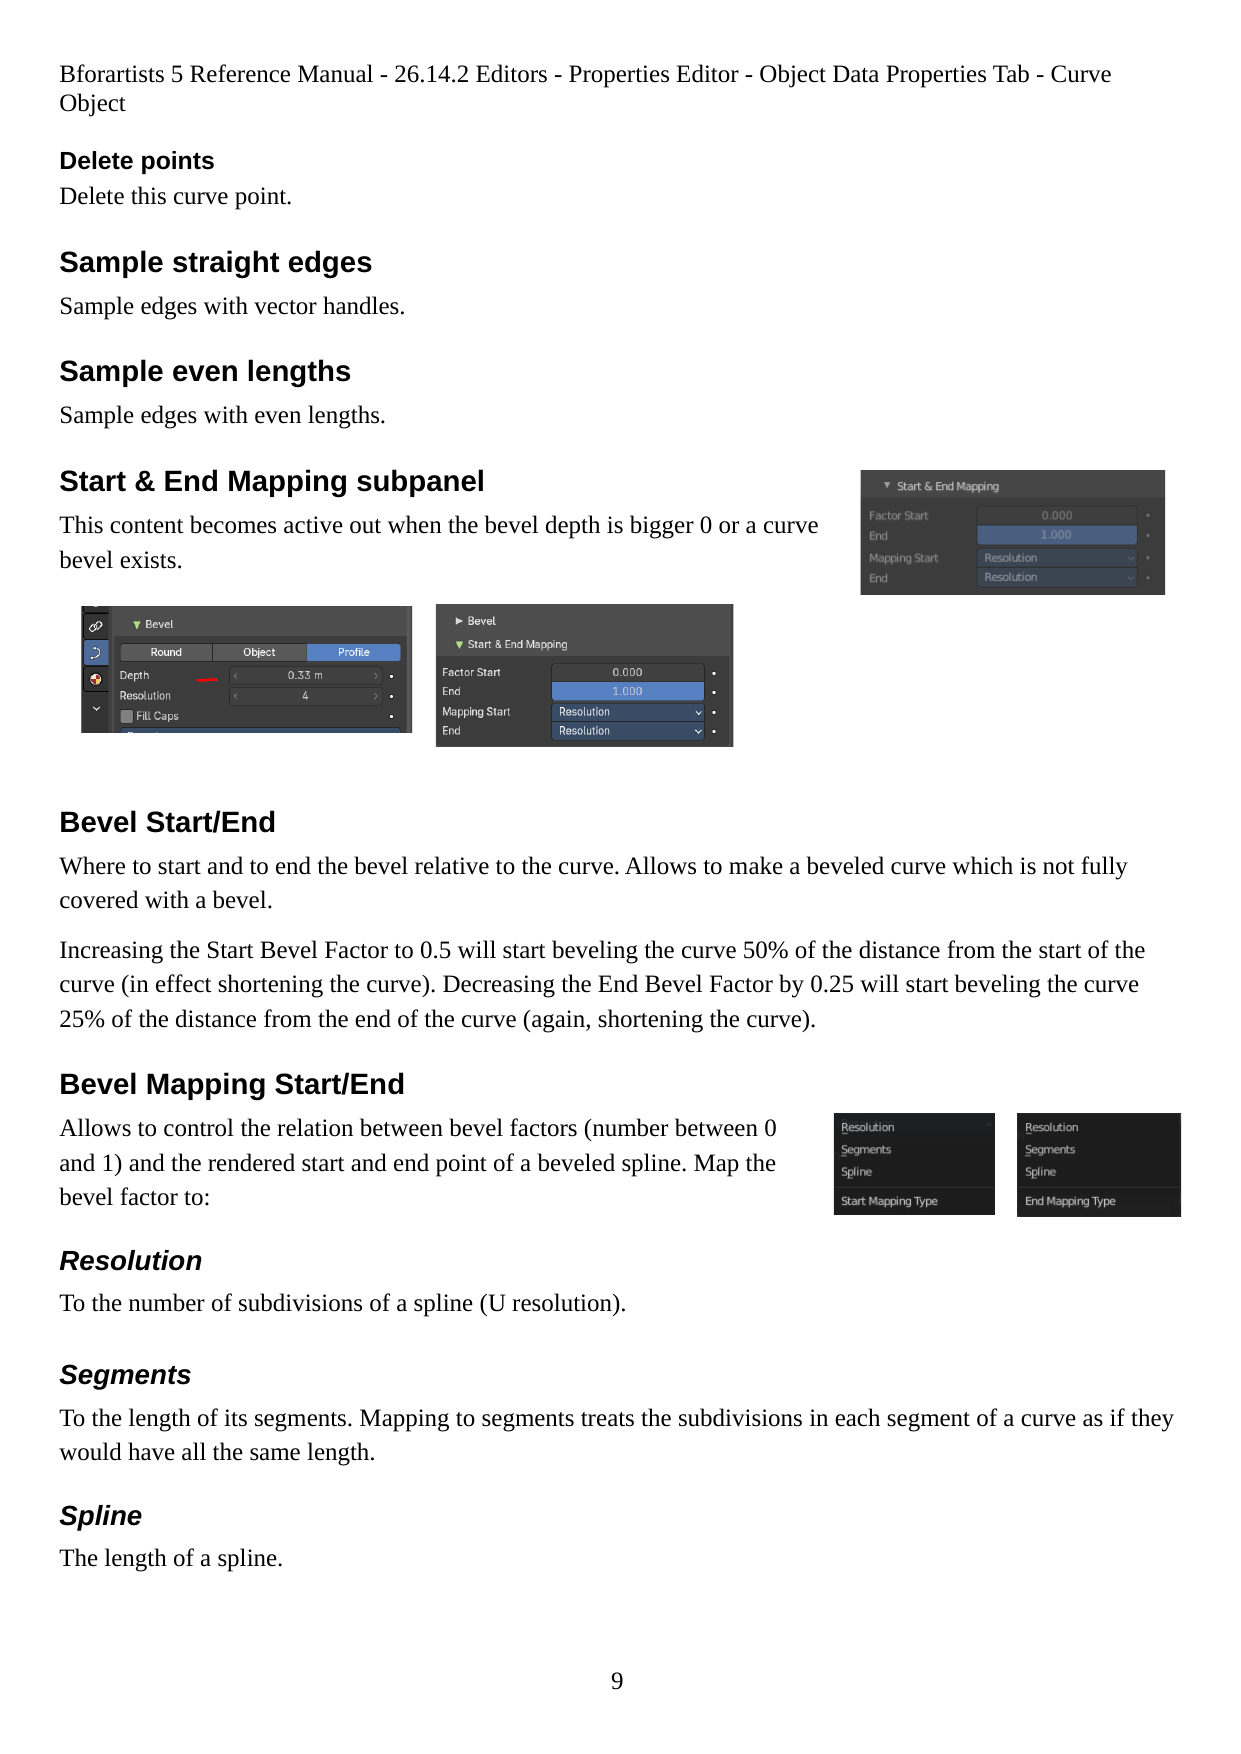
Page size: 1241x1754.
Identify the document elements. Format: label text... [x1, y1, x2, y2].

subtitle Bevel Start/End [59, 805, 1181, 839]
text To the number of subdivisions of a spline (U resolution). [59, 1288, 1181, 1317]
picture [833, 1113, 995, 1215]
picture [1017, 1113, 1182, 1217]
text This content becomes active out when the bevel depth is bigger 0 or a curve bevel exists. [59, 511, 860, 574]
subtitle Segments [59, 1358, 1181, 1390]
subtitle Delete points [59, 146, 1181, 174]
picture [81, 606, 413, 733]
text Allows to control the relation between bevel factors (number between 0 and 1) and the rendered start and end point of a beveled spline. Map the bevel factor to: [59, 1113, 833, 1211]
subtitle Sample straight edges [59, 244, 1181, 278]
text Delete this curve point. [59, 181, 1181, 209]
subtitle Start & End Mapping subpanel [59, 464, 1181, 498]
subtitle Bevel Mapping Start/End [59, 1067, 1181, 1101]
text Where to start and to end the bevel relative to the curve. Allows to make a beveled curve which is not fully covered with a bevel. [59, 851, 1181, 914]
text The length of a spline. [59, 1543, 1181, 1572]
subtitle Sample even lengths [59, 354, 1181, 388]
text Sample edges with even lengths. [59, 401, 1181, 429]
subtitle Spline [59, 1499, 1181, 1531]
picture [435, 604, 734, 747]
subtitle Resolution [59, 1244, 1181, 1276]
picture [860, 470, 1166, 595]
text Sample edges with vector handles. [59, 291, 1181, 319]
text To the length of its segments. Mapping to segments treats the subdivisions in each segment of a curve as if they would have all the same length. [59, 1403, 1181, 1466]
text Increasing the Start Bevel Factor to 0.5 will start beveling the curve 50% of the distance from the start of the curve (in effect shortening the curve). Decreasing the End Bevel Factor by 0.25 will start beveling the curve 25% of the distance from the end of the curve (again, shortening the curve). [59, 935, 1181, 1032]
